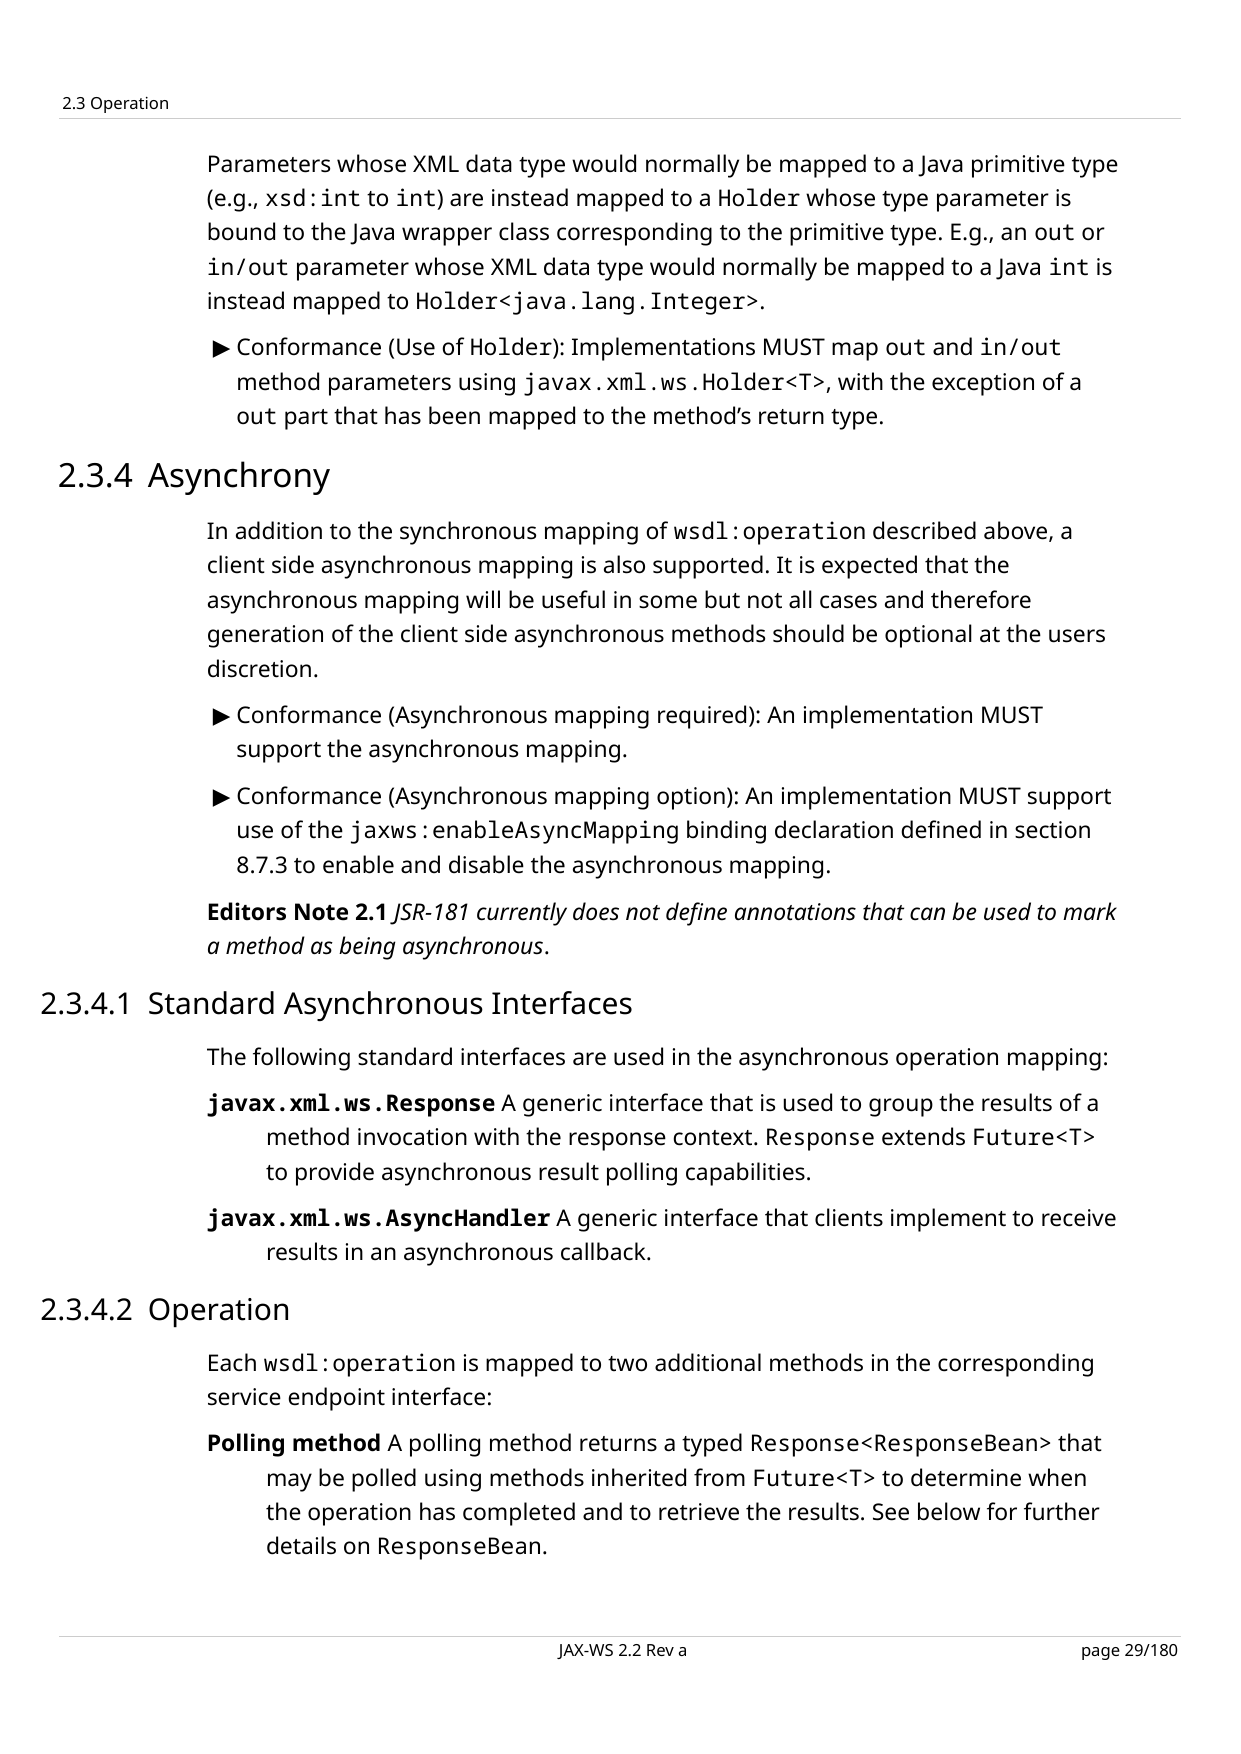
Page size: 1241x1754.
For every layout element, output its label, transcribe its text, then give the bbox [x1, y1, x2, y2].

list Conformance (Asynchronous mapping required): An implementation MUST support the asynchronous mapping. [221, 699, 1122, 764]
text javax.xml.ws.AsyncHandler A generic interface that clients implement to receive results in an asynchronous callback. [207, 1202, 1122, 1267]
text Each wsdl:operation is mapped to two additional methods in the corresponding service endpoint interface: [207, 1347, 1122, 1412]
text Editors Note 2.1 JSR-181 currently does not define annotations that can be used to mark a method as being asynchronous. [207, 896, 1122, 961]
subtitle Standard Asynchronous Interfaces [133, 982, 1181, 1023]
list Conformance (Asynchronous mapping option): An implementation MUST support use of the jaxws:enableAsyncMapping binding declaration defined in section 8.7.3 to enable and disable the asynchronous mapping. [221, 780, 1122, 880]
text javax.xml.ws.Response A generic interface that is used to group the results of a method invocation with the response context. Response extends Future<T> to provide asynchronous result polling capabilities. [207, 1087, 1122, 1187]
subtitle Operation [133, 1288, 1181, 1329]
text Parameters whose XML data type would normally be mapped to a Java primitive type (e.g., xsd:int to int) are instead mapped to a Holder whose type parameter is bound to the Java wrapper class corresponding to the primitive type. E.g., an out or in/out parameter whose XML data type would normally be mapped to a Java int is instead mapped to Holder<java.lang.Integer>. [207, 147, 1122, 316]
text In addition to the synchronous mapping of wsdl:operation described above, a client side asynchronous mapping is also supported. It is expected that the asynchronous mapping will be useful in some but not all cases and therefore generation of the client side asynchronous methods should be optional at the users discretion. [207, 515, 1122, 684]
text The following standard interfaces are used in the asynchronous operation mapping: [207, 1041, 1122, 1072]
list Conformance (Use of Holder): Implementations MUST map out and in/out method parameters using javax.xml.ws.Holder<T>, with the exception of a out part that has been mapped to the method’s return type. [221, 331, 1122, 431]
text Polling method A polling method returns a typed Response<ResponseBean> that may be polled using methods inherited from Future<T> to determine when the operation has completed and to retrieve the results. See below for further details on ResponseBean. [207, 1427, 1122, 1562]
subtitle Asynchrony [133, 452, 1181, 497]
